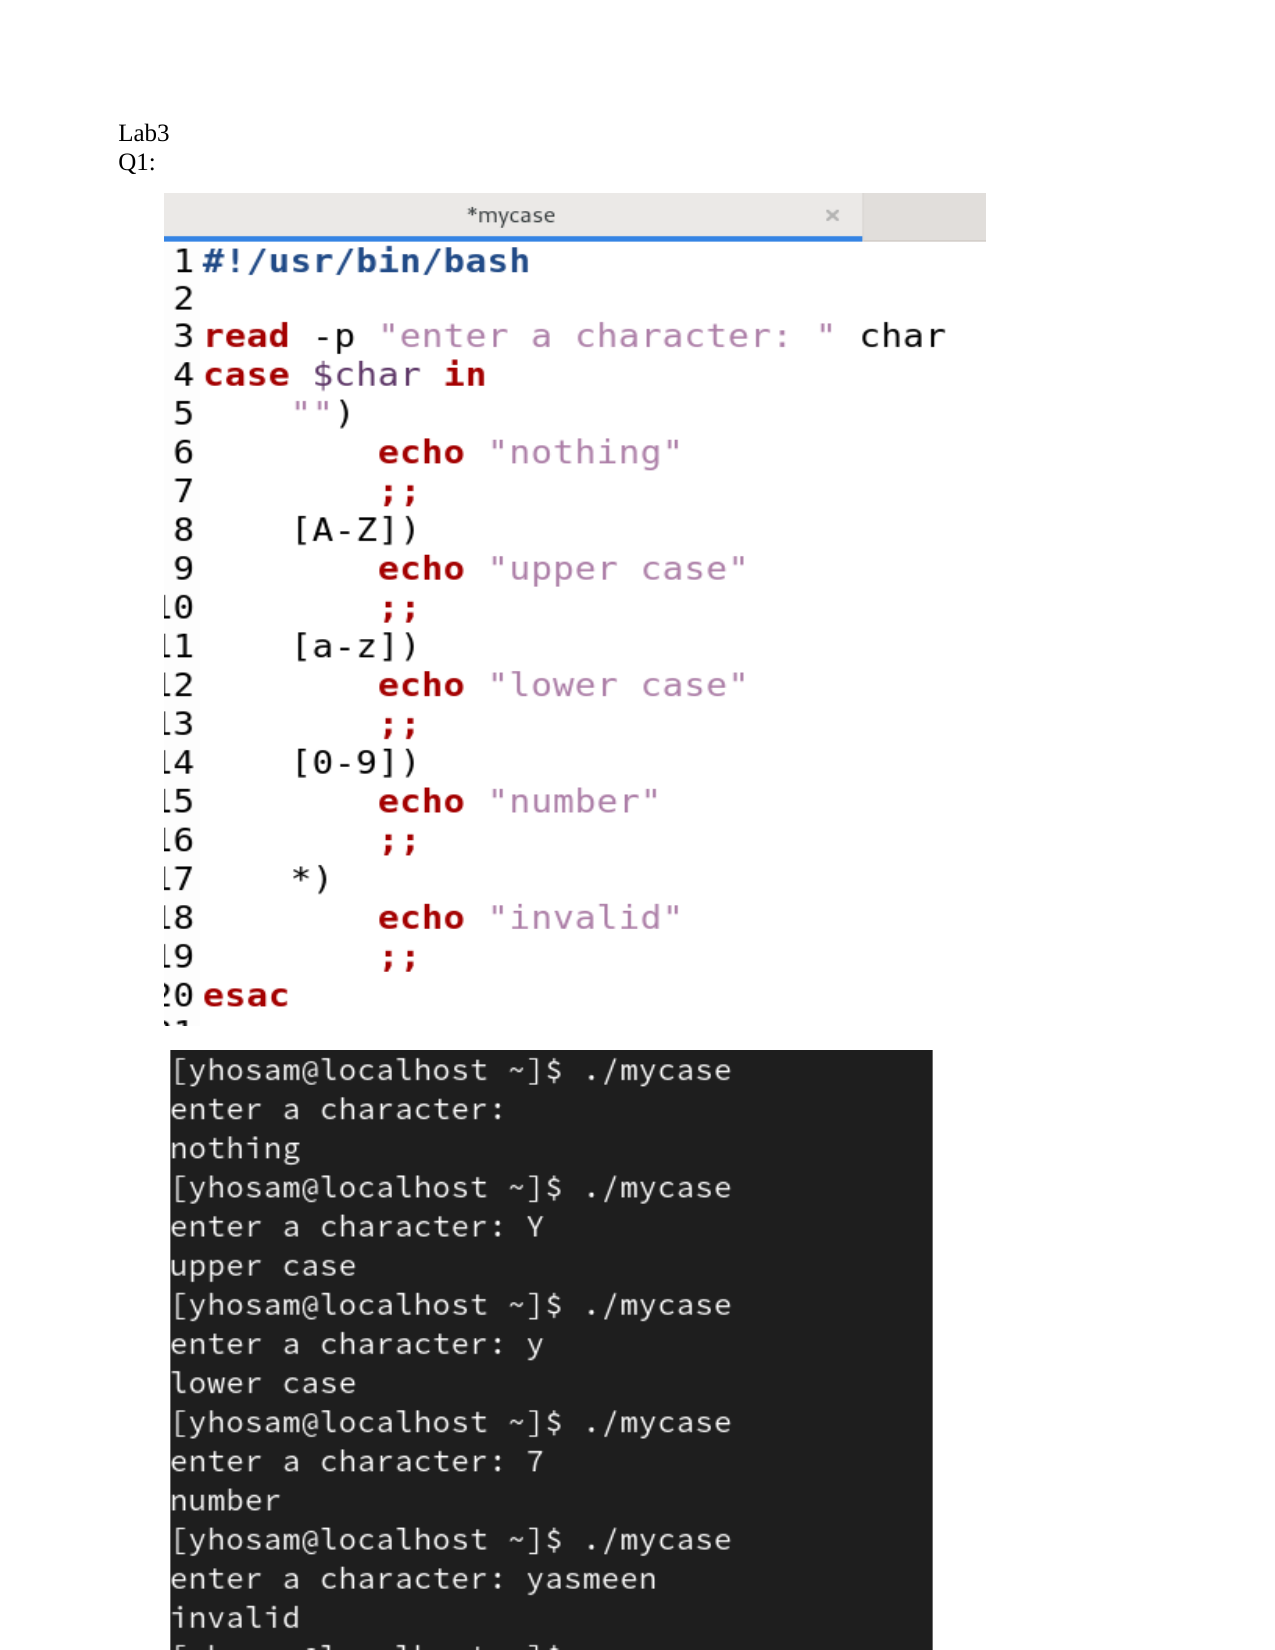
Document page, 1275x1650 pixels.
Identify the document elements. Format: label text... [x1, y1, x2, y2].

picture [170, 1050, 933, 1650]
picture [164, 193, 986, 1026]
text Q1: [118, 147, 1157, 176]
text Lab3 [118, 118, 1157, 147]
